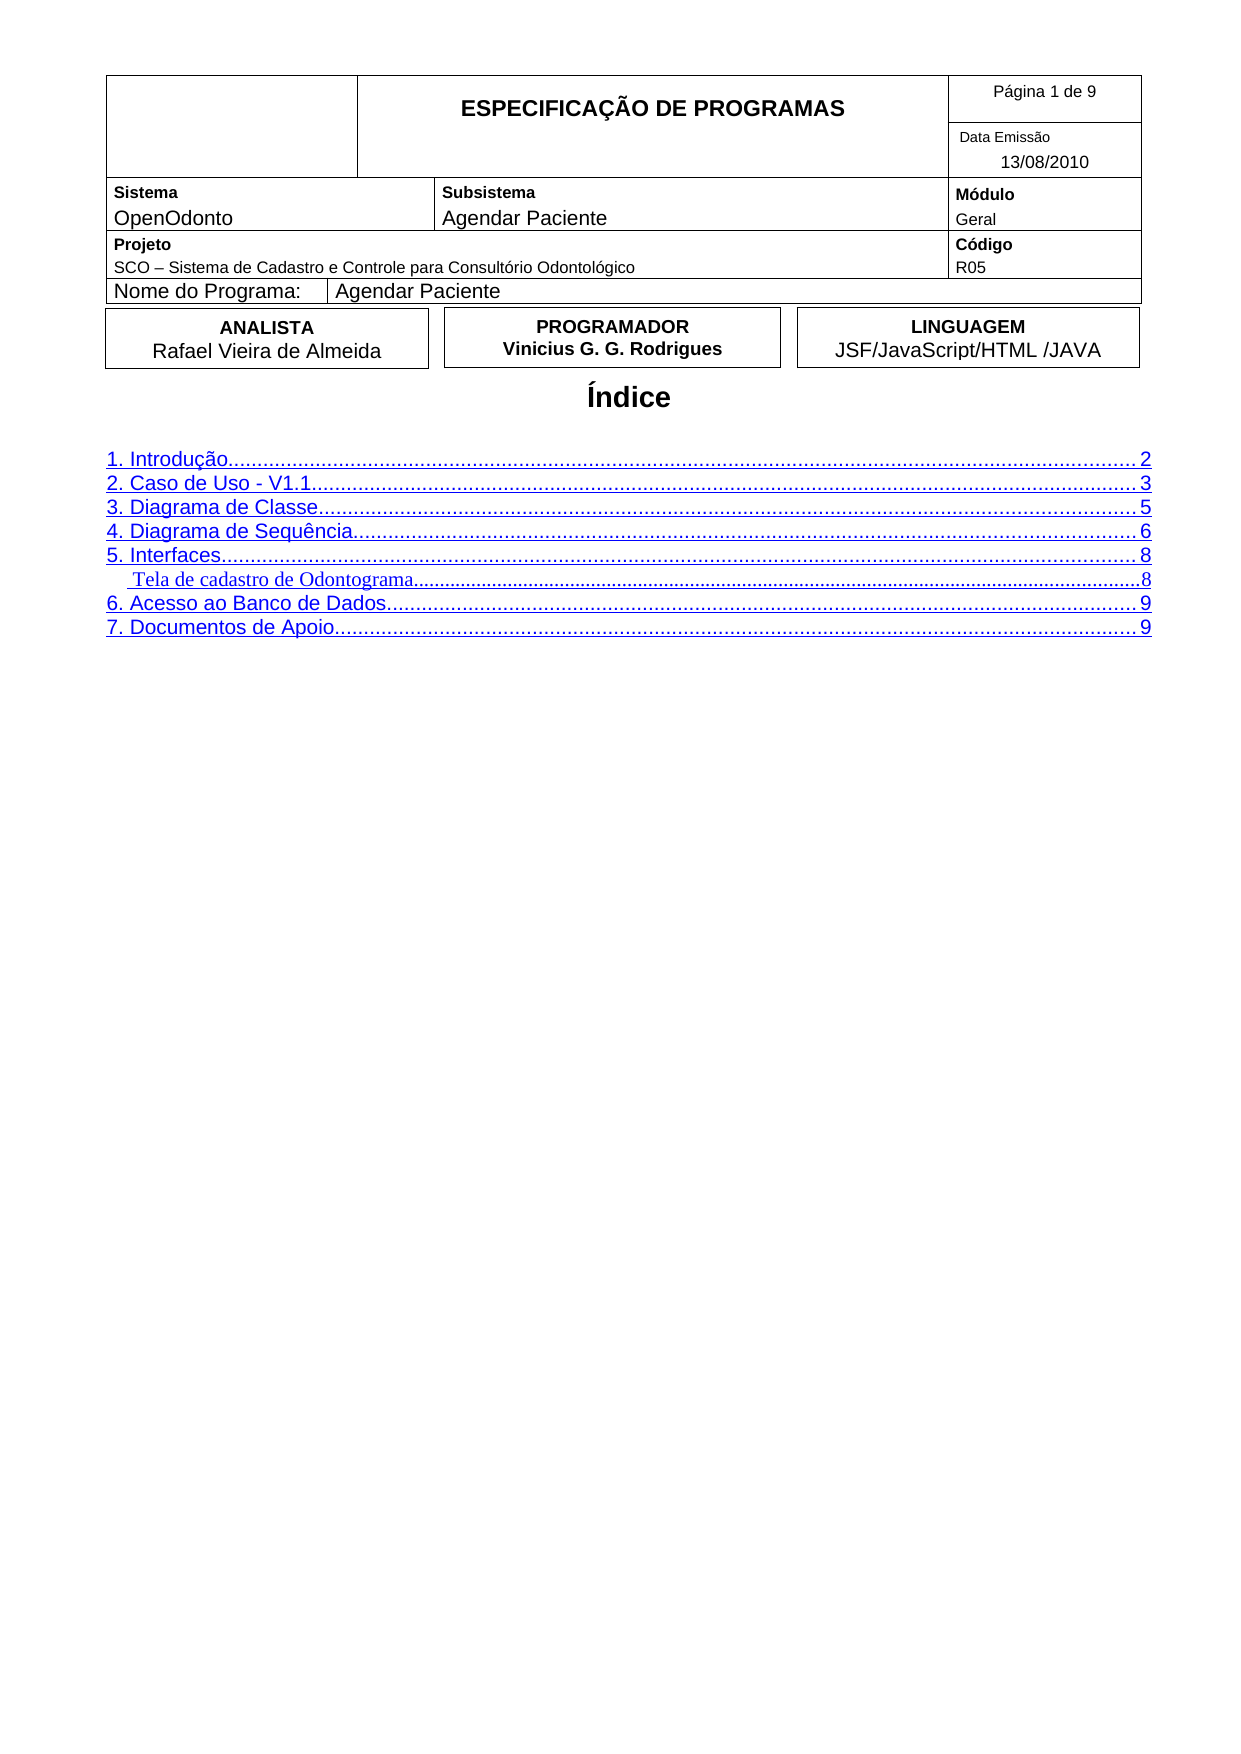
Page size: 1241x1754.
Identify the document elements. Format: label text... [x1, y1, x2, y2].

subtitle Índice [106, 380, 1151, 414]
text 2. Caso de Uso - V1.1 3 [106, 471, 1151, 492]
text 6. Acesso ao Banco de Dados 9 [106, 591, 1151, 612]
text 1. Introdução 2 [106, 447, 1151, 468]
text 7. Documentos de Apoio 9 [106, 615, 1151, 636]
text Tela de cadastro de Odontograma 8 [127, 567, 1151, 588]
text 3. Diagrama de Classe 5 [106, 495, 1151, 516]
text 4. Diagrama de Sequência 6 [106, 519, 1151, 540]
text 5. Interfaces 8 [106, 543, 1151, 564]
